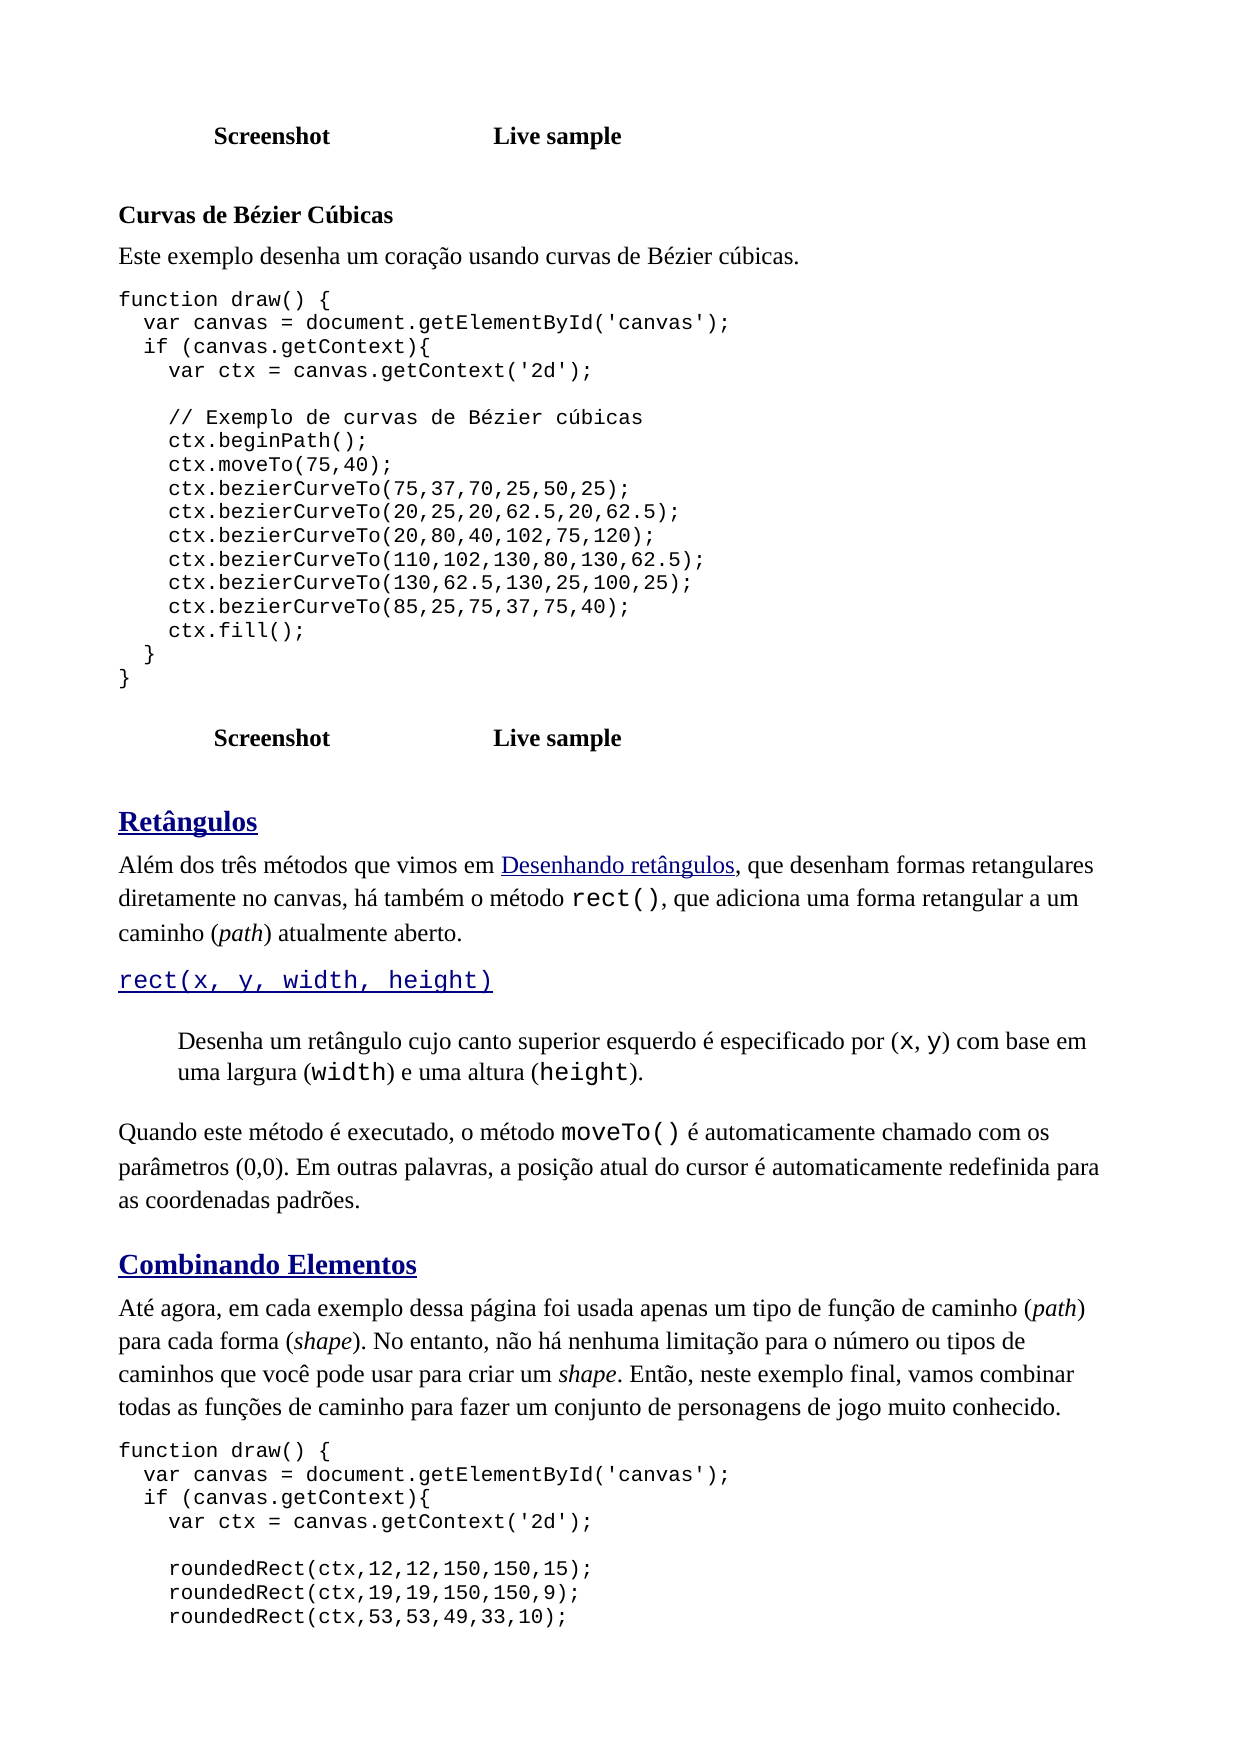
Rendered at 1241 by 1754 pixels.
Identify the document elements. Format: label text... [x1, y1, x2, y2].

subtitle Retângulos [118, 804, 1122, 837]
text var canvas = document.getElementById('canvas'); [118, 312, 1122, 336]
text ctx.beginPath(); [118, 431, 1122, 454]
text ctx.fill(); [118, 620, 1122, 643]
text Quando este método é executado, o método moveTo() é automaticamente chamado com os parâmetros (0,0). Em outras palavras, a posição atual do cursor é automaticamente redefinida para as coordenadas padrões. [118, 1117, 1122, 1214]
text roundedRect(ctx,12,12,150,150,15); [118, 1558, 1122, 1582]
text roundedRect(ctx,19,19,150,150,9); [118, 1582, 1122, 1606]
table_header Live sample [426, 720, 689, 755]
list Desenha um retângulo cujo canto superior esquerdo é especificado por (x, y) com base em uma largura (width) e uma altura (height). [177, 1026, 1122, 1088]
subtitle Curvas de Bézier Cúbicas [118, 200, 1122, 228]
text var ctx = canvas.getContext('2d'); [118, 359, 1122, 383]
text if (canvas.getContext){ [118, 1487, 1122, 1511]
table_header Screenshot [118, 720, 426, 755]
subtitle Combinando Elementos [118, 1247, 1122, 1281]
text ctx.bezierCurveTo(110,102,130,80,130,62.5); [118, 549, 1122, 572]
text ctx.bezierCurveTo(130,62.5,130,25,100,25); [118, 572, 1122, 596]
text roundedRect(ctx,53,53,49,33,10); [118, 1606, 1122, 1629]
text ctx.bezierCurveTo(20,80,40,102,75,120); [118, 525, 1122, 549]
text ctx.bezierCurveTo(75,37,70,25,50,25); [118, 478, 1122, 501]
table_cell [118, 755, 426, 789]
table_cell [118, 153, 426, 187]
text ctx.moveTo(75,40); [118, 454, 1122, 478]
text ctx.bezierCurveTo(20,25,20,62.5,20,62.5); [118, 501, 1122, 525]
text Este exemplo desenha um coração usando curvas de Bézier cúbicas. [118, 241, 1122, 270]
text if (canvas.getContext){ [118, 336, 1122, 359]
subtitle rect(x, y, width, height) [118, 966, 1122, 996]
text function draw() { [118, 1440, 1122, 1464]
table_header Live sample [426, 118, 689, 153]
text function draw() { [118, 289, 1122, 312]
text // Exemplo de curvas de Bézier cúbicas [118, 407, 1122, 431]
table_header Screenshot [118, 118, 426, 153]
text } [118, 643, 1122, 667]
text Até agora, em cada exemplo dessa página foi usada apenas um tipo de função de caminho (path) para cada forma (shape). No entanto, não há nenhuma limitação para o número ou tipos de caminhos que você pode usar para criar um shape. Então, neste exemplo final, vamos combinar todas as funções de caminho para fazer um conjunto de personagens de jogo muito conhecido. [118, 1293, 1122, 1421]
text ctx.bezierCurveTo(85,25,75,37,75,40); [118, 596, 1122, 620]
table_cell [426, 153, 689, 187]
text } [118, 667, 1122, 691]
text var ctx = canvas.getContext('2d'); [118, 1511, 1122, 1535]
text Além dos três métodos que vimos em Desenhando retângulos, que desenham formas retangulares diretamente no canvas, há também o método rect(), que adiciona uma forma retangular a um caminho (path) atualmente aberto. [118, 850, 1122, 947]
text var canvas = document.getElementById('canvas'); [118, 1464, 1122, 1487]
table_cell [426, 755, 689, 789]
